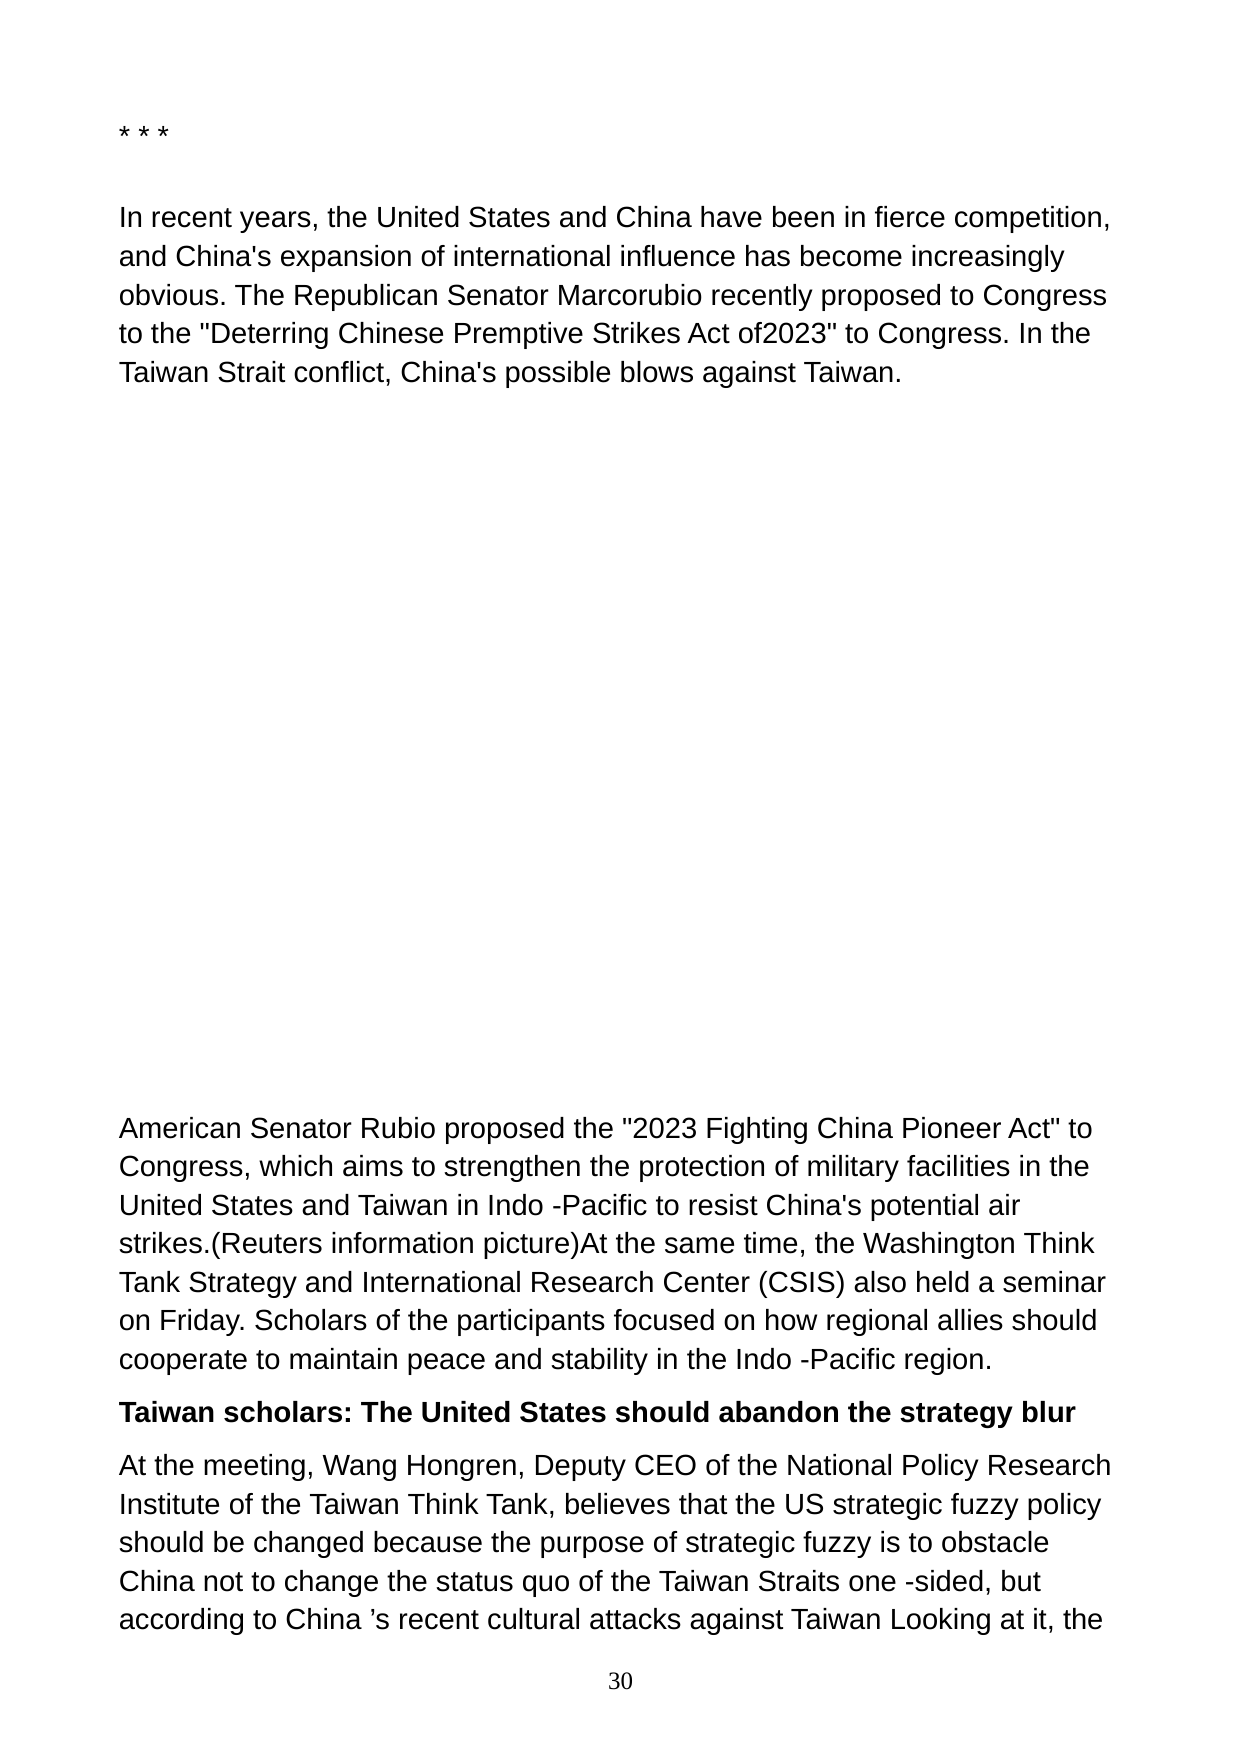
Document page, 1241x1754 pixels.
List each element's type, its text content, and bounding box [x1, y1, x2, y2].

text At the meeting, Wang Hongren, Deputy CEO of the National Policy Research Institute of the Taiwan Think Tank, believes that the US strategic fuzzy policy should be changed because the purpose of strategic fuzzy is to obstacle China not to change the status quo of the Taiwan Straits one -sided, but according to China ’s recent cultural attacks against Taiwan Looking at it, the [118, 1448, 1122, 1636]
text Taiwan scholars: The United States should abandon the strategy blur [118, 1395, 1122, 1429]
text * * * [118, 118, 1122, 152]
text American Senator Rubio proposed the "2023 Fighting China Pioneer Act" to Congress, which aims to strengthen the protection of military facilities in the United States and Taiwan in Indo -Pacific to resist China's potential air strikes.(Reuters information picture)At the same time, the Washington Think Tank Strategy and International Research Center (CSIS) also held a seminar on Friday. Scholars of the participants focused on how regional allies should cooperate to maintain peace and stability in the Indo -Pacific region. [118, 408, 1122, 1376]
text In recent years, the United States and China have been in fierce competition, and China's expansion of international influence has become increasingly obvious. The Republican Senator Marcorubio recently proposed to Congress to the "Deterring Chinese Premptive Strikes Act of2023" to Congress. In the Taiwan Strait conflict, China's possible blows against Taiwan. [118, 200, 1122, 388]
